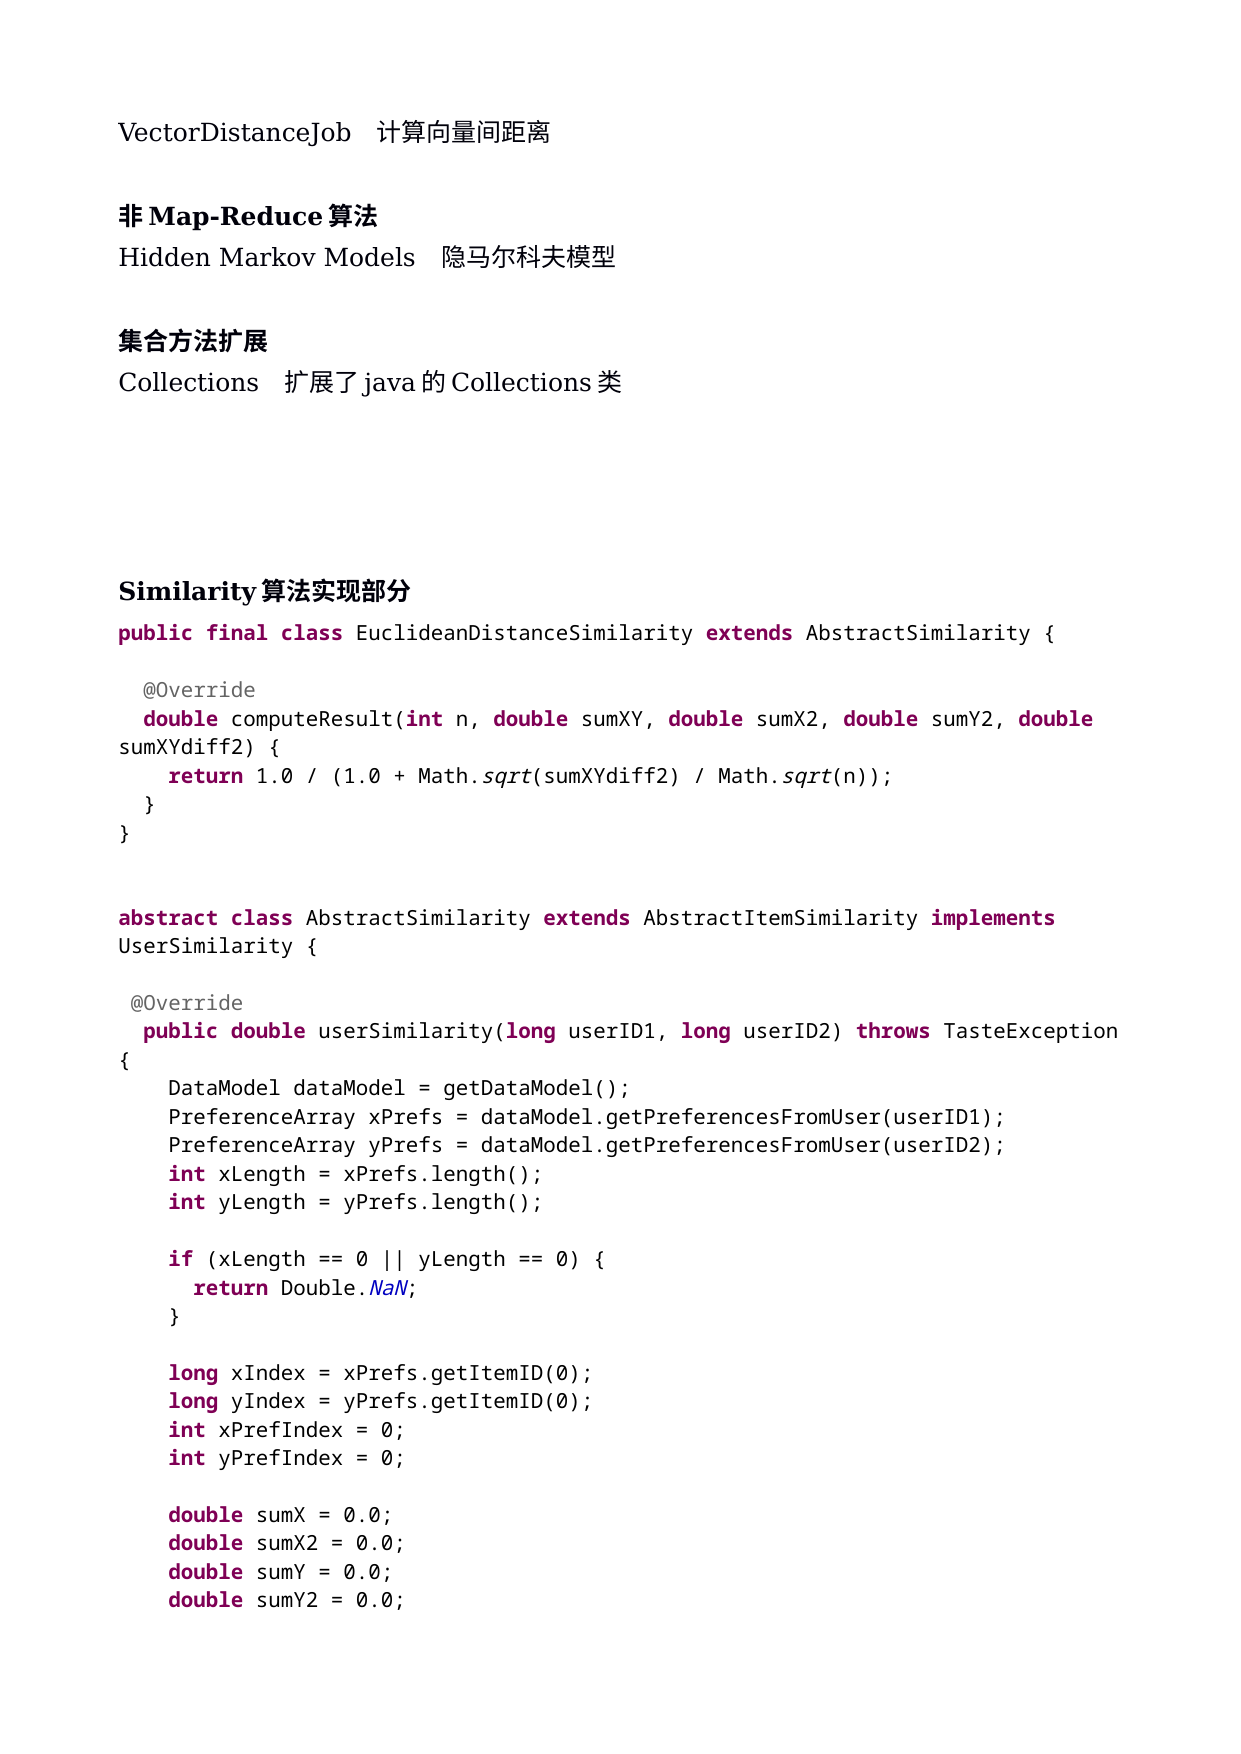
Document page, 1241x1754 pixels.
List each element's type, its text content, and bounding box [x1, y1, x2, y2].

text if (xLength == 0 || yLength == 0) { [118, 1244, 1122, 1273]
text PreferenceArray yPrefs = dataModel.getPreferencesFromUser(userID2); [118, 1130, 1122, 1159]
text @Override [118, 988, 1122, 1017]
text long xIndex = xPrefs.getItemID(0); [118, 1358, 1122, 1386]
text } [118, 1301, 1122, 1329]
text double sumY = 0.0; [118, 1557, 1122, 1585]
text double sumX = 0.0; [118, 1500, 1122, 1528]
text VectorDistanceJob 计算向量间距离 [118, 118, 1122, 147]
text int yPrefIndex = 0; [118, 1443, 1122, 1472]
text Hidden Markov Models 隐马尔科夫模型 [118, 243, 1122, 272]
text PreferenceArray xPrefs = dataModel.getPreferencesFromUser(userID1); [118, 1102, 1122, 1130]
text long yIndex = yPrefs.getItemID(0); [118, 1386, 1122, 1415]
text DataModel dataModel = getDataModel(); [118, 1073, 1122, 1102]
text return Double.NaN; [118, 1273, 1122, 1301]
text public double userSimilarity(long userID1, long userID2) throws TasteException { [118, 1017, 1122, 1073]
text return 1.0 / (1.0 + Math.sqrt(sumXYdiff2) / Math.sqrt(n)); [118, 761, 1122, 789]
text 非Map-Reduce算法 [118, 201, 1122, 231]
text public final class EuclideanDistanceSimilarity extends AbstractSimilarity { [118, 618, 1122, 647]
text } [118, 789, 1122, 818]
text abstract class AbstractSimilarity extends AbstractItemSimilarity implements UserSimilarity { [118, 903, 1122, 960]
text Similarity算法实现部分 [118, 577, 1122, 606]
text Collections 扩展了java的Collections类 [118, 368, 1122, 397]
text double sumY2 = 0.0; [118, 1585, 1122, 1614]
text int xPrefIndex = 0; [118, 1415, 1122, 1443]
text 集合方法扩展 [118, 327, 1122, 356]
text int xLength = xPrefs.length(); [118, 1159, 1122, 1187]
text double computeResult(int n, double sumXY, double sumX2, double sumY2, double sumXYdiff2) { [118, 704, 1122, 761]
text @Override [118, 675, 1122, 704]
text double sumX2 = 0.0; [118, 1528, 1122, 1557]
text int yLength = yPrefs.length(); [118, 1187, 1122, 1216]
text } [118, 818, 1122, 846]
